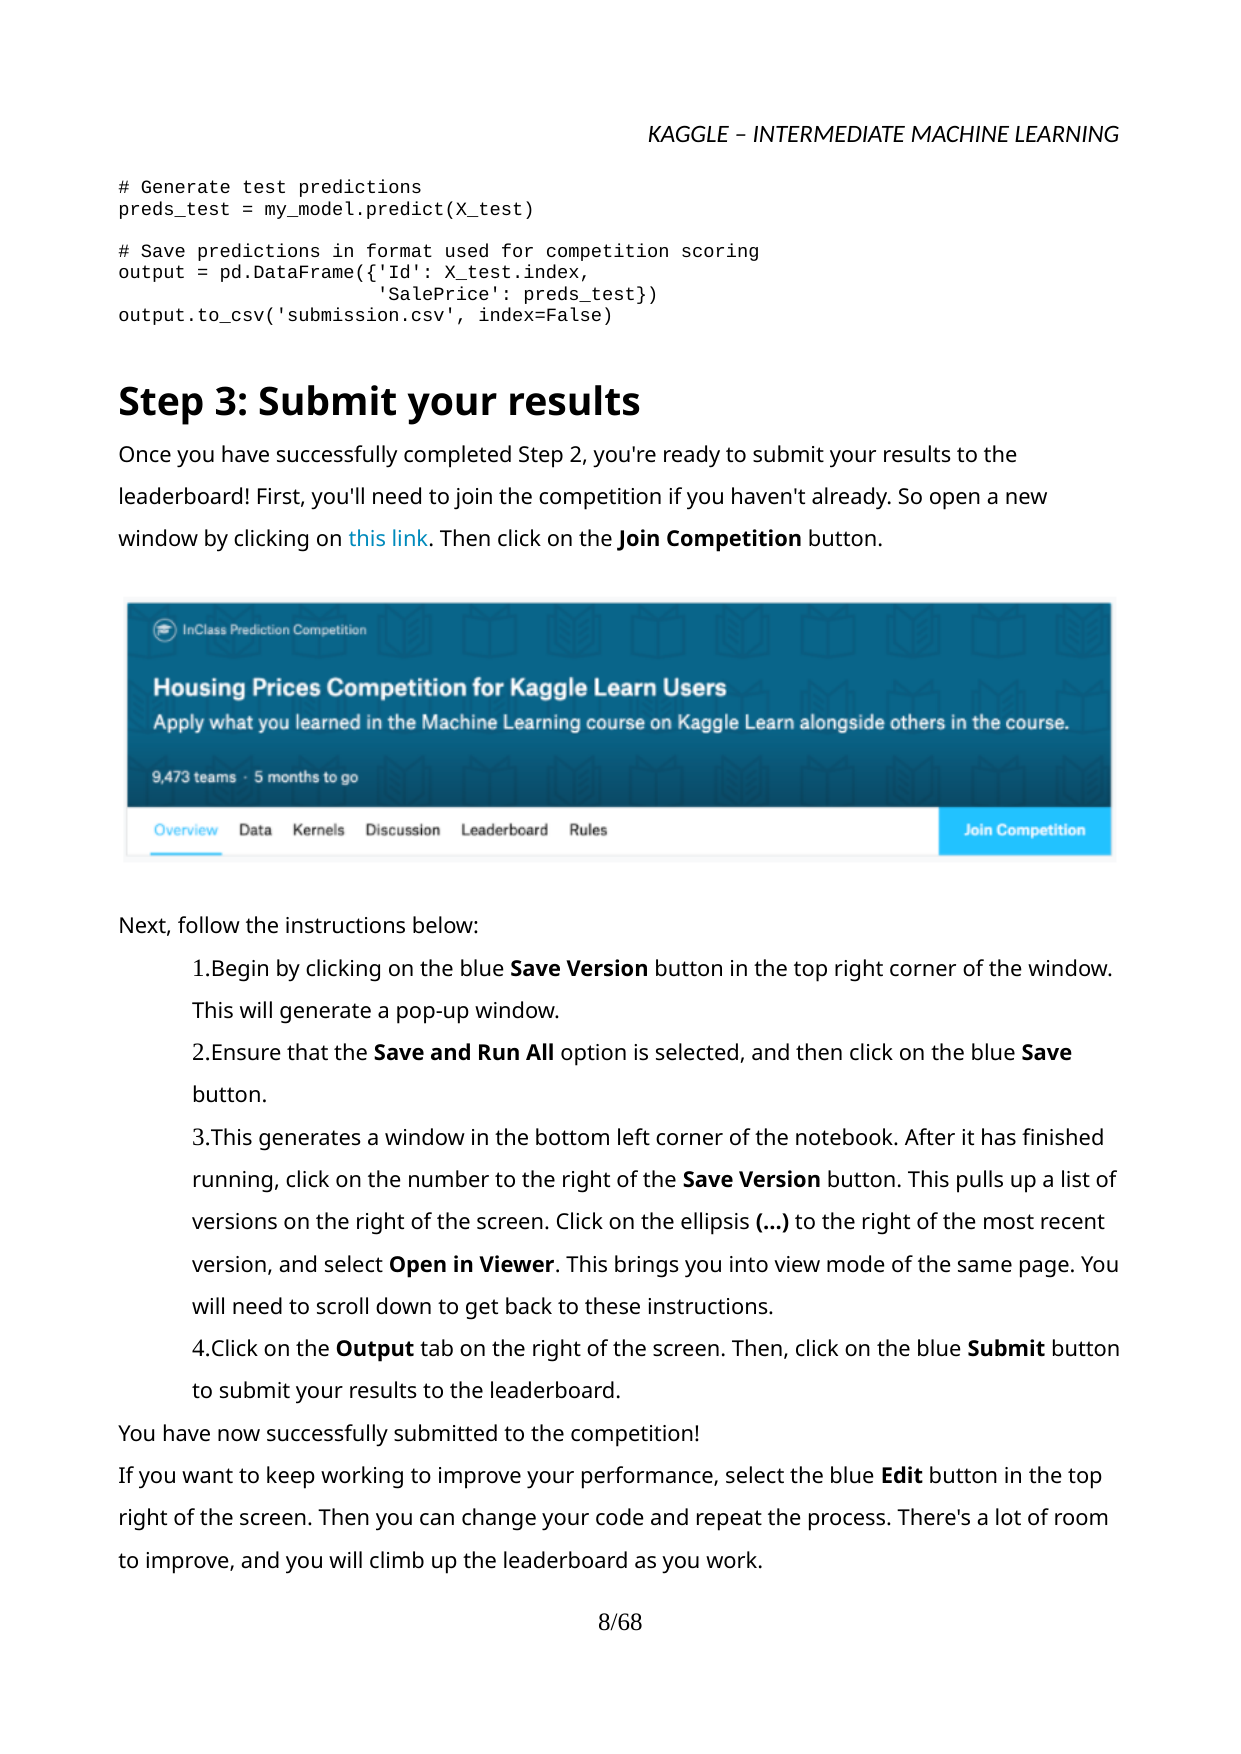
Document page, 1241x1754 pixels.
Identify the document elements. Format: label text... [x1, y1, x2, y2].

text Once you have successfully completed Step 2, you're ready to submit your results to the leaderboard! First, you'll need to join the competition if you haven't already. So open a new window by clicking on this link. Then click on the Join Competition button. [118, 439, 1122, 553]
text You have now successfully submitted to the competition! [118, 1418, 1122, 1448]
text # Generate test predictions [118, 178, 1122, 199]
text 'SalePrice': preds_test}) [118, 284, 1122, 306]
text Next, follow the instructions below: [118, 910, 1122, 940]
list Click on the Output tab on the right of the screen. Then, click on the blue Submit button to submit your results to the leaderboard. [118, 1333, 1122, 1405]
text output = pd.DataFrame({'Id': X_test.index, [118, 263, 1122, 284]
text preds_test = my_model.predict(X_test) [118, 199, 1122, 221]
subtitle Step 3: Submit your results [118, 373, 1122, 426]
text output.to_csv('submission.csv', index=False) [118, 306, 1122, 327]
text If you want to keep working to improve your performance, select the blue Edit button in the top right of the screen. Then you can change your code and repeat the process. There's a lot of room to improve, and you will climb up the leaderboard as you work. [118, 1460, 1122, 1574]
list This generates a window in the bottom left corner of the notebook. After it has finished running, click on the number to the right of the Save Version button. This pulls up a list of versions on the right of the screen. Click on the ellipsis (...) to the right of the most recent version, and select Open in Viewer. This brings you into view mode of the same page. You will need to scroll down to get back to these instructions. [118, 1122, 1122, 1321]
picture [118, 587, 1122, 868]
list Ensure that the Save and Run All option is selected, and then click on the blue Save button. [118, 1037, 1122, 1109]
list Begin by clicking on the blue Save Version button in the top right corner of the window. This will generate a pop-up window. [118, 953, 1122, 1025]
text # Save predictions in format used for competition scoring [118, 242, 1122, 263]
